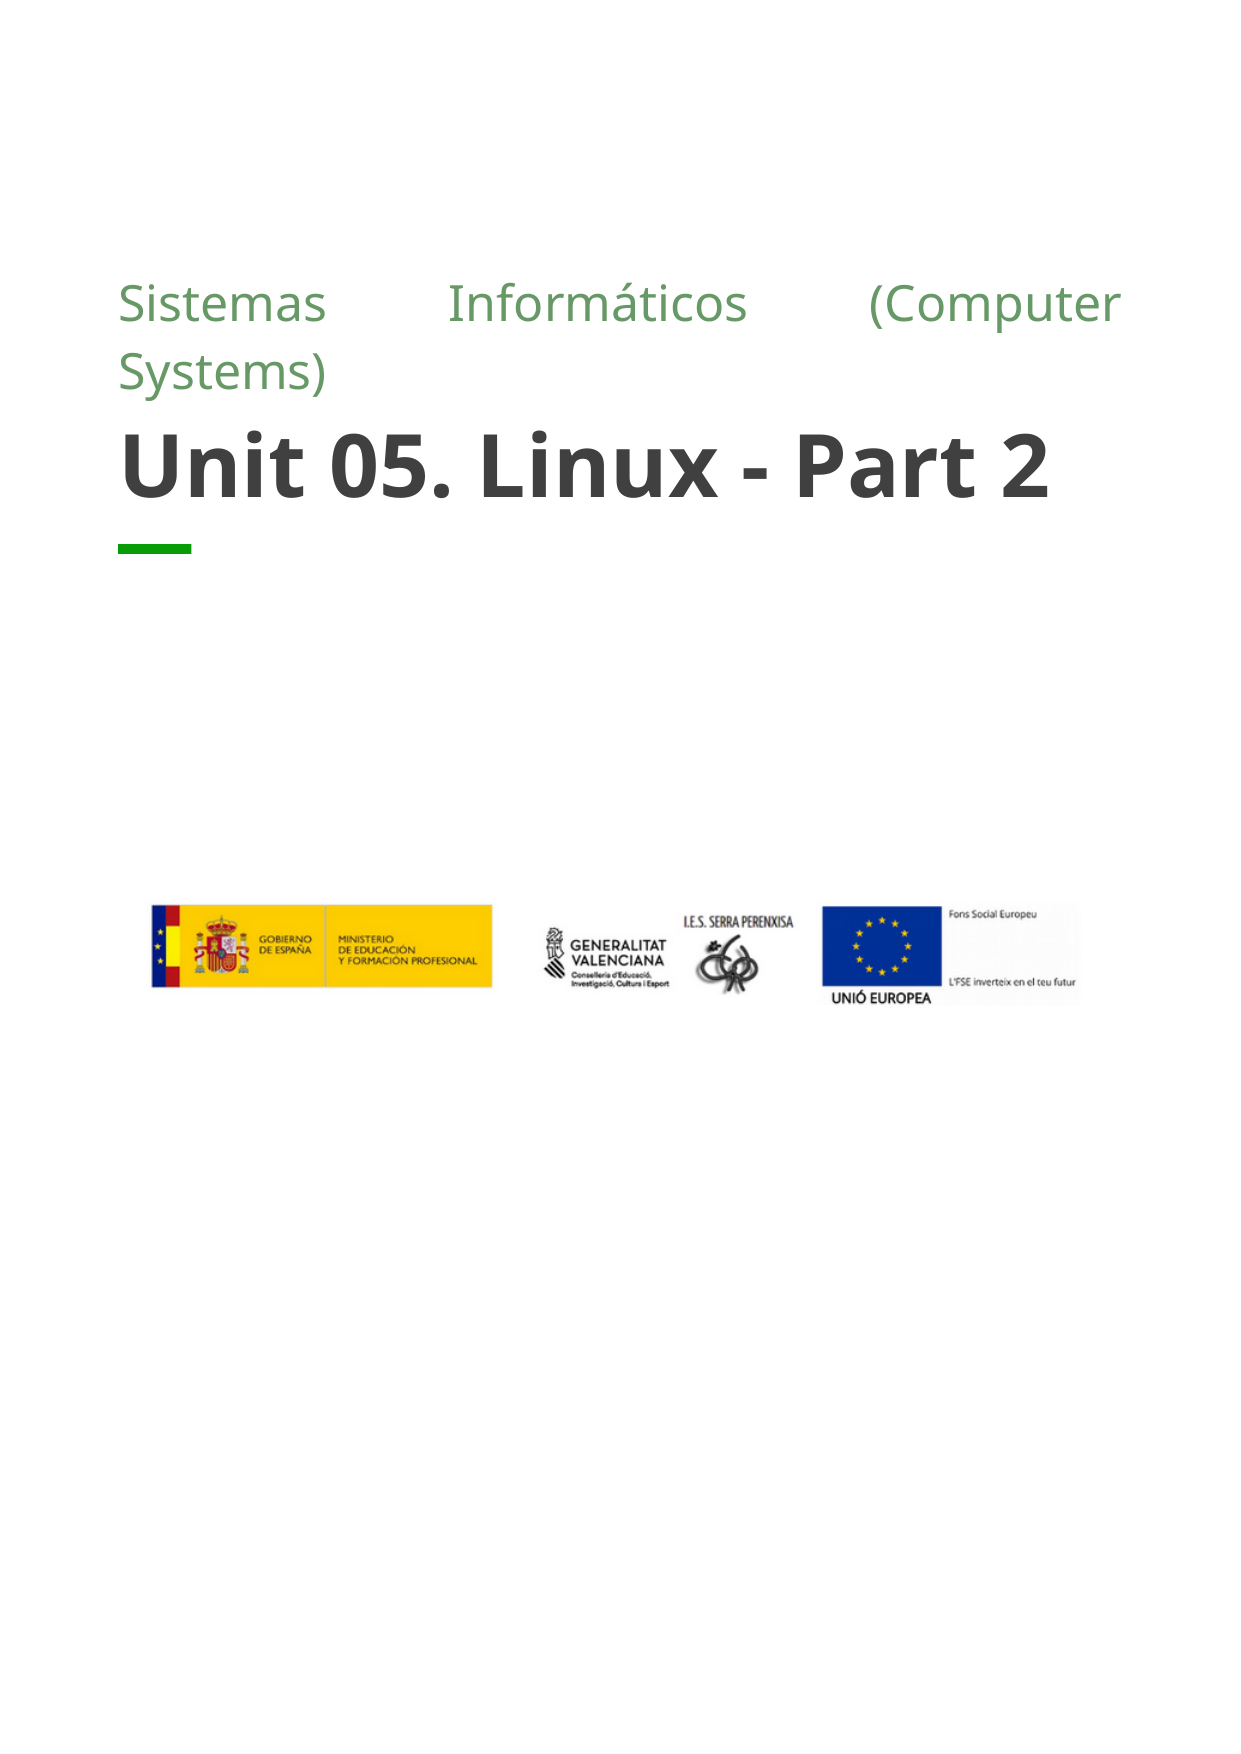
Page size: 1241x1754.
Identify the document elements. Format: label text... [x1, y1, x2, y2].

picture [118, 544, 192, 554]
title Sistemas Informáticos (Computer Systems) Unit 05. Linux - Part 2 [118, 268, 1122, 523]
picture [118, 885, 1123, 1005]
